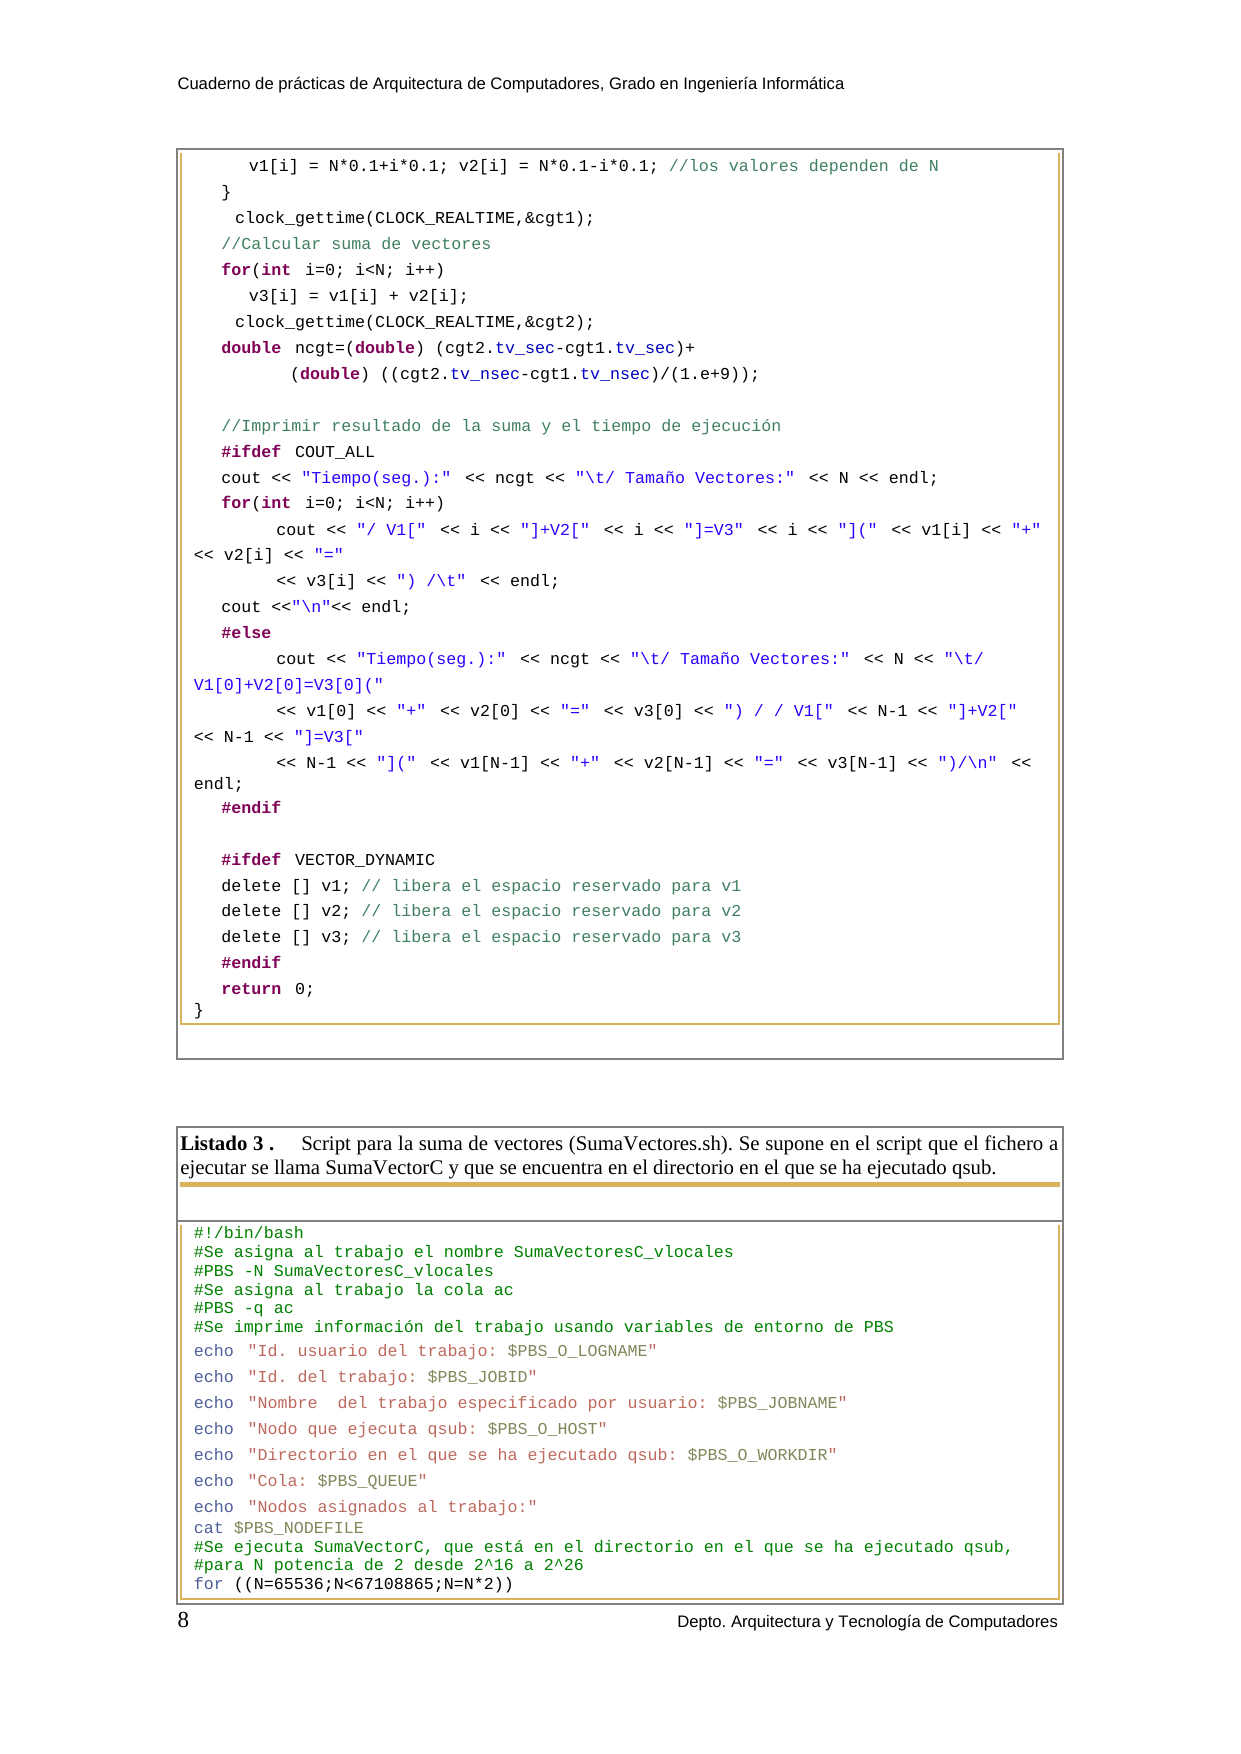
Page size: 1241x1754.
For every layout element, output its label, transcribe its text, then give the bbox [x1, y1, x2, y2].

table_cell #!/bin/bash #Se asigna al trabajo el nombre SumaVectoresC_vlocales #PBS -N SumaVectoresC_vlocales #Se asigna al trabajo la cola ac #PBS -q ac #Se imprime información del trabajo usando variables de entorno de PBS echo "Id. usuario del trabajo: $PBS_O_LOGNAME" echo "Id. del trabajo: $PBS_JOBID" echo "Nombre del trabajo especificado por usuario: $PBS_JOBNAME" echo "Nodo que ejecuta qsub: $PBS_O_HOST" echo "Directorio en el que se ha ejecutado qsub: $PBS_O_WORKDIR" echo "Cola: $PBS_QUEUE" echo "Nodos asignados al trabajo:" cat $PBS_NODEFILE #Se ejecuta SumaVectorC, que está en el directorio en el que se ha ejecutado qsub, #para N potencia de 2 desde 2^16 a 2^26 for ((N=65536;N<67108865;N=N*2)) [178, 1222, 1062, 1603]
table_header Listado 3 . Script para la suma de vectores (SumaVectores.sh). Se supone en el script que el fichero a ejecutar se llama SumaVectorC y que se encuentra en el directorio en el que se ha ejecutado qsub. [178, 1128, 1062, 1219]
table_cell v1[i] = N*0.1+i*0.1; v2[i] = N*0.1-i*0.1; //los valores dependen de N } clock_gettime(CLOCK_REALTIME,&cgt1); //Calcular suma de vectores for(int i=0; i<N; i++) v3[i] = v1[i] + v2[i]; clock_gettime(CLOCK_REALTIME,&cgt2); double ncgt=(double) (cgt2.tv_sec-cgt1.tv_sec)+ (double) ((cgt2.tv_nsec-cgt1.tv_nsec)/(1.e+9)); //Imprimir resultado de la suma y el tiempo de ejecución #ifdef COUT_ALL cout << "Tiempo(seg.):" << ncgt << "\t/ Tamaño Vectores:" << N << endl; for(int i=0; i<N; i++) cout << "/ V1[" << i << "]+V2[" << i << "]=V3" << i << "](" << v1[i] << "+" << v2[i] << "=" << v3[i] << ") /\t" << endl; cout <<"\n"<< endl; #else cout << "Tiempo(seg.):" << ncgt << "\t/ Tamaño Vectores:" << N << "\t/ V1[0]+V2[0]=V3[0](" << v1[0] << "+" << v2[0] << "=" << v3[0] << ") / / V1[" << N-1 << "]+V2[" << N-1 << "]=V3[" << N-1 << "](" << v1[N-1] << "+" << v2[N-1] << "=" << v3[N-1] << ")/\n" << endl; #endif #ifdef VECTOR_DYNAMIC delete [] v1; // libera el espacio reservado para v1 delete [] v2; // libera el espacio reservado para v2 delete [] v3; // libera el espacio reservado para v3 #endif return 0; } [178, 150, 1062, 1058]
